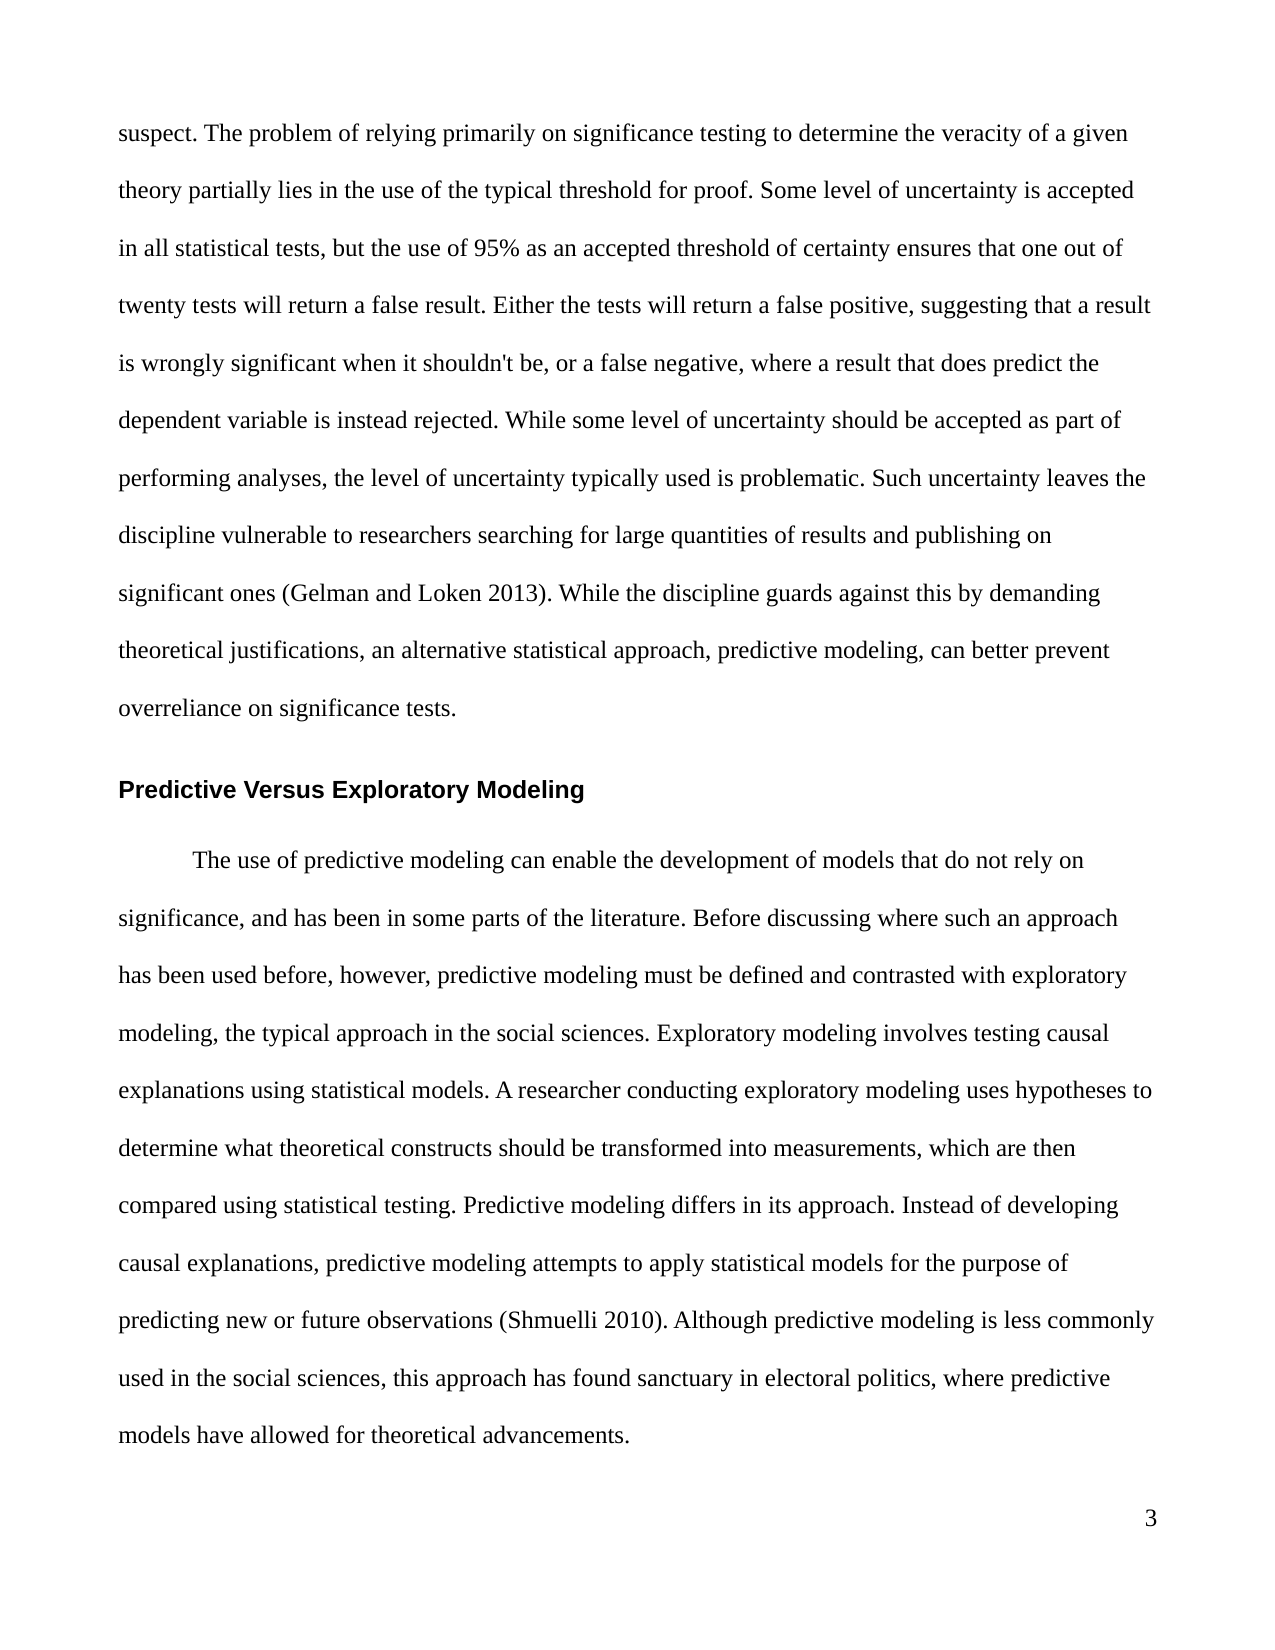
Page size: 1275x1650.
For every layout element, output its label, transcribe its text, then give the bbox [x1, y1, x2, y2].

subtitle Predictive Versus Exploratory Modeling [118, 776, 1157, 804]
text The use of predictive modeling can enable the development of models that do not rely on significance, and has been in some parts of the literature. Before discussing where such an approach has been used before, however, predictive modeling must be defined and contrasted with exploratory modeling, the typical approach in the social sciences. Exploratory modeling involves testing causal explanations using statistical models. A researcher conducting exploratory modeling uses hypotheses to determine what theoretical constructs should be transformed into measurements, which are then compared using statistical testing. Predictive modeling differs in its approach. Instead of developing causal explanations, predictive modeling attempts to apply statistical models for the purpose of predicting new or future observations (Shmuelli 2010). Although predictive modeling is less commonly used in the social sciences, this approach has found sanctuary in electoral politics, where predictive models have allowed for theoretical advancements. [118, 845, 1157, 1449]
text suspect. The problem of relying primarily on significance testing to determine the veracity of a given theory partially lies in the use of the typical threshold for proof. Some level of uncertainty is accepted in all statistical tests, but the use of 95% as an accepted threshold of certainty ensures that one out of twenty tests will return a false result. Either the tests will return a false positive, suggesting that a result is wrongly significant when it shouldn't be, or a false negative, where a result that does predict the dependent variable is instead rejected. While some level of uncertainty should be accepted as part of performing analyses, the level of uncertainty typically used is problematic. Such uncertainty leaves the discipline vulnerable to researchers searching for large quantities of results and publishing on significant ones (Gelman and Loken 2013). While the discipline guards against this by demanding theoretical justifications, an alternative statistical approach, predictive modeling, can better prevent overreliance on significance tests. [118, 118, 1157, 722]
